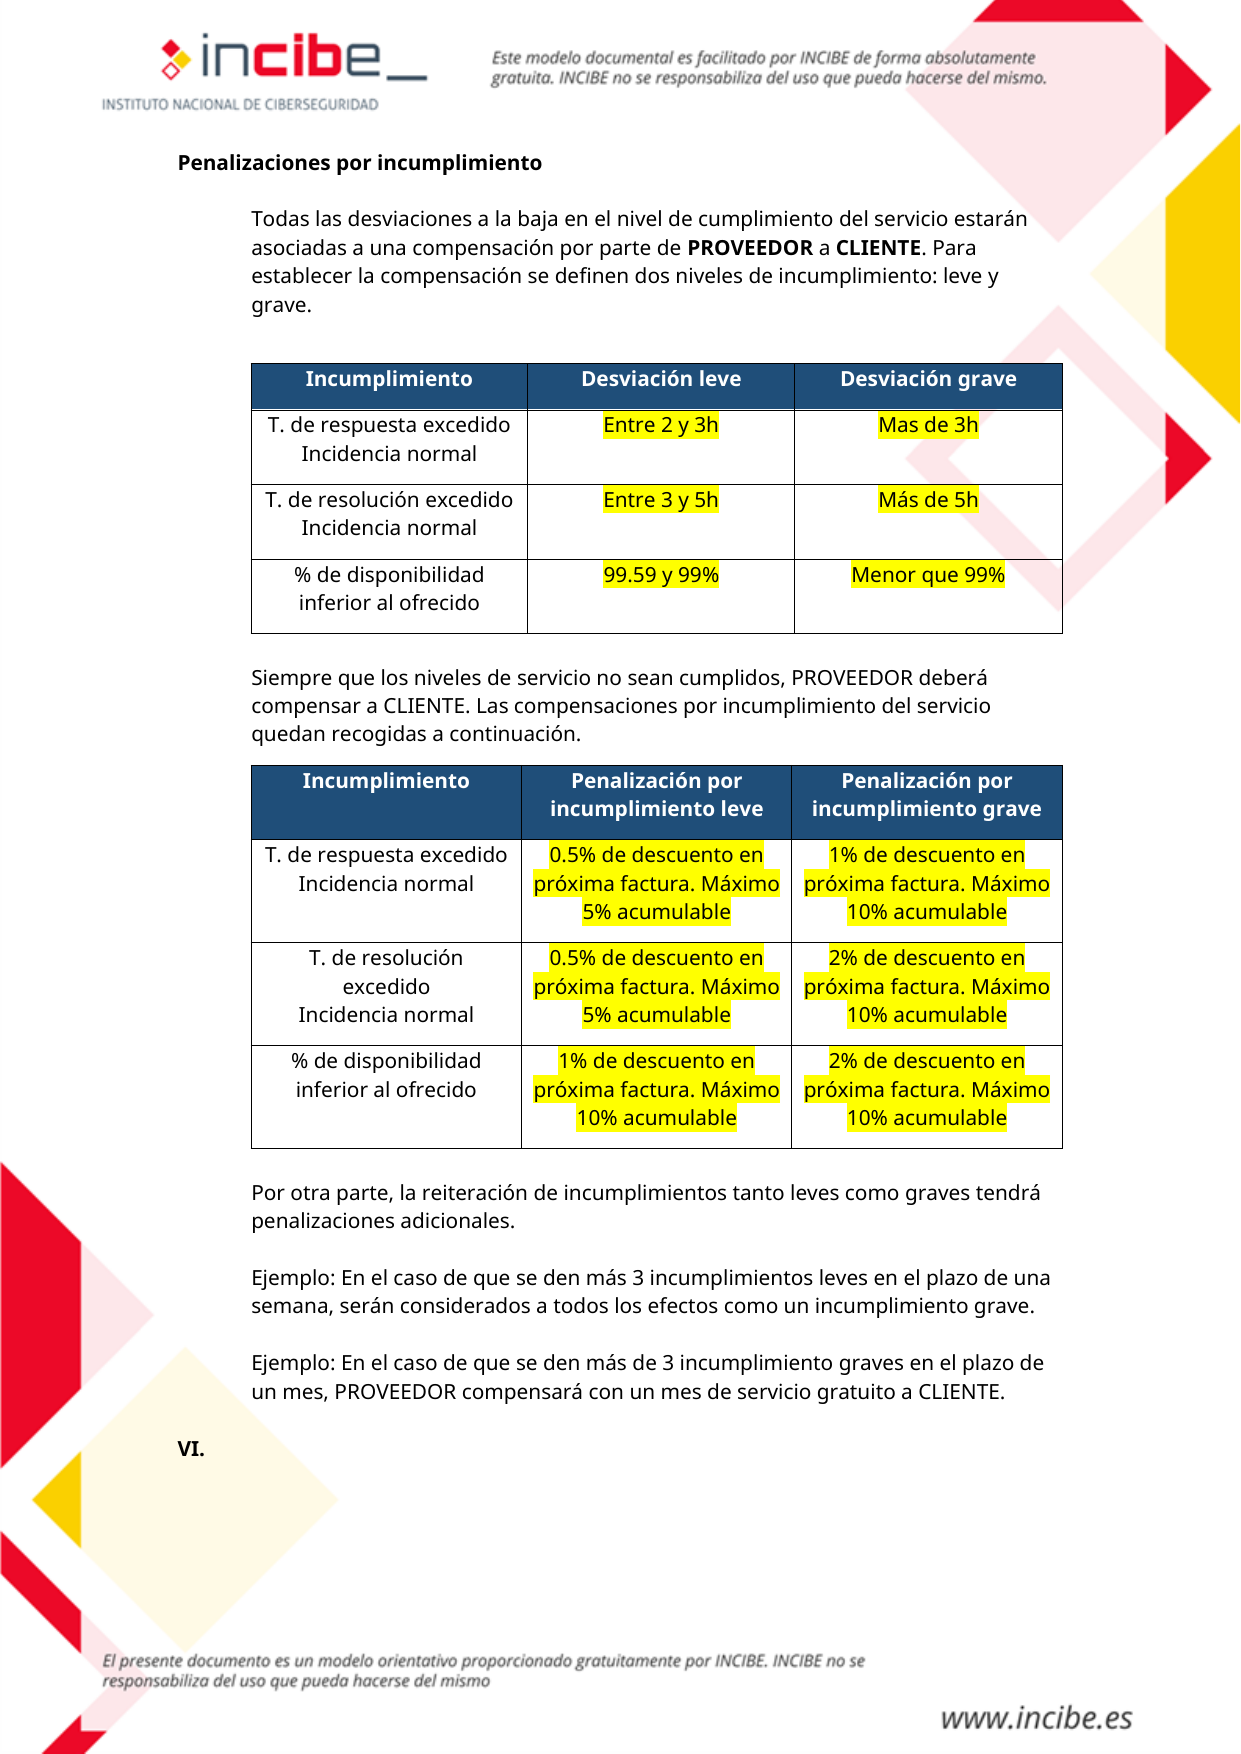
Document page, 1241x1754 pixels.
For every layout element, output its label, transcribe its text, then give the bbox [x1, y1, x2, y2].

table_cell 2% de descuento en próxima factura. Máximo 10% acumulable [792, 1046, 1062, 1148]
table_cell 1% de descuento en próxima factura. Máximo 10% acumulable [792, 840, 1062, 942]
picture [0, 0, 1241, 1754]
table_cell 1% de descuento en próxima factura. Máximo 10% acumulable [522, 1046, 791, 1148]
list Siempre que los niveles de servicio no sean cumplidos, PROVEEDOR deberá compensar a CLIENTE. Las compensaciones por incumplimiento del servicio quedan recogidas a continuación. [251, 663, 1063, 748]
table_header Incumplimiento [252, 364, 527, 409]
table_cell Más de 5h [795, 485, 1062, 559]
table_cell 0.5% de descuento en próxima factura. Máximo 5% acumulable [522, 840, 791, 942]
table_cell % de disponibilidad inferior al ofrecido [252, 560, 527, 633]
table_cell % de disponibilidad inferior al ofrecido [252, 1046, 521, 1148]
table_cell T. de respuesta excedido Incidencia normal [252, 411, 527, 484]
table_cell T. de respuesta excedido Incidencia normal [252, 840, 521, 942]
table_cell 2% de descuento en próxima factura. Máximo 10% acumulable [792, 943, 1062, 1045]
table_cell Menor que 99% [795, 560, 1062, 633]
table_header Incumplimiento [252, 766, 521, 839]
list Por otra parte, la reiteración de incumplimientos tanto leves como graves tendrá [251, 1178, 1063, 1206]
table_cell Mas de 3h [795, 411, 1062, 484]
table_header Penalización por incumplimiento grave [792, 766, 1062, 839]
table_cell Entre 2 y 3h [528, 411, 794, 484]
list Penalizaciones por incumplimiento [177, 148, 1063, 176]
list Ejemplo: En el caso de que se den más de 3 incumplimiento graves en el plazo de un mes, PROVEEDOR compensará con un mes de servicio gratuito a CLIENTE. [251, 1348, 1063, 1405]
table_cell 99.59 y 99% [528, 560, 794, 633]
table_header Penalización por incumplimiento leve [522, 766, 791, 839]
list VI. [177, 1434, 1063, 1462]
table_cell T. de resolución excedido Incidencia normal [252, 943, 521, 1045]
table_cell T. de resolución excedido Incidencia normal [252, 485, 527, 559]
list Ejemplo: En el caso de que se den más 3 incumplimientos leves en el plazo de una semana, serán considerados a todos los efectos como un incumplimiento grave. [251, 1263, 1063, 1320]
list Todas las desviaciones a la baja en el nivel de cumplimiento del servicio estarán asociadas a una compensación por parte de PROVEEDOR a CLIENTE. Para establecer la compensación se definen dos niveles de incumplimiento: leve y grave. [251, 204, 1063, 318]
table_header Desviación grave [795, 364, 1062, 409]
list penalizaciones adicionales. [251, 1206, 1063, 1235]
table_cell 0.5% de descuento en próxima factura. Máximo 5% acumulable [522, 943, 791, 1045]
table_header Desviación leve [528, 364, 794, 409]
table_cell Entre 3 y 5h [528, 485, 794, 559]
